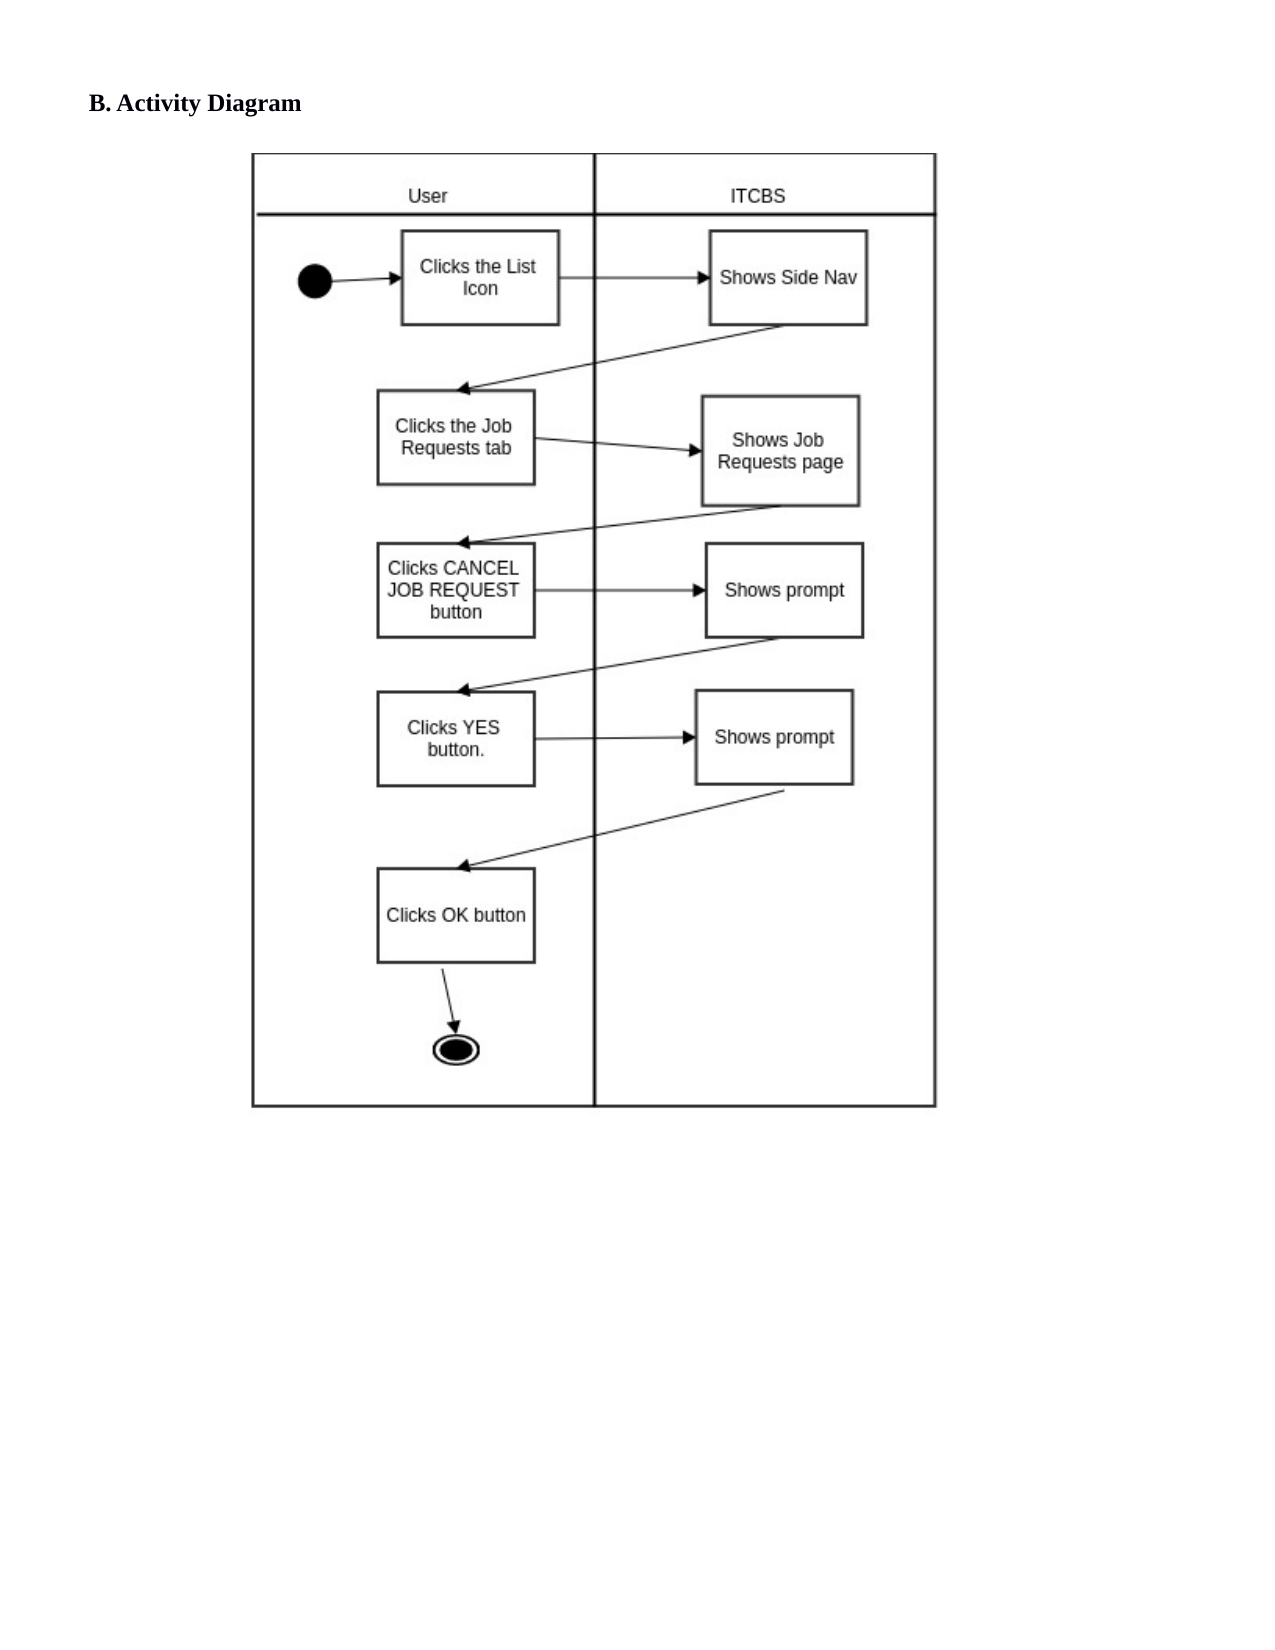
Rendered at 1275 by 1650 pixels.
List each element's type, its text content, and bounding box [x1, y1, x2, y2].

text B. Activity Diagram [88, 88, 1186, 117]
picture [234, 153, 953, 1121]
